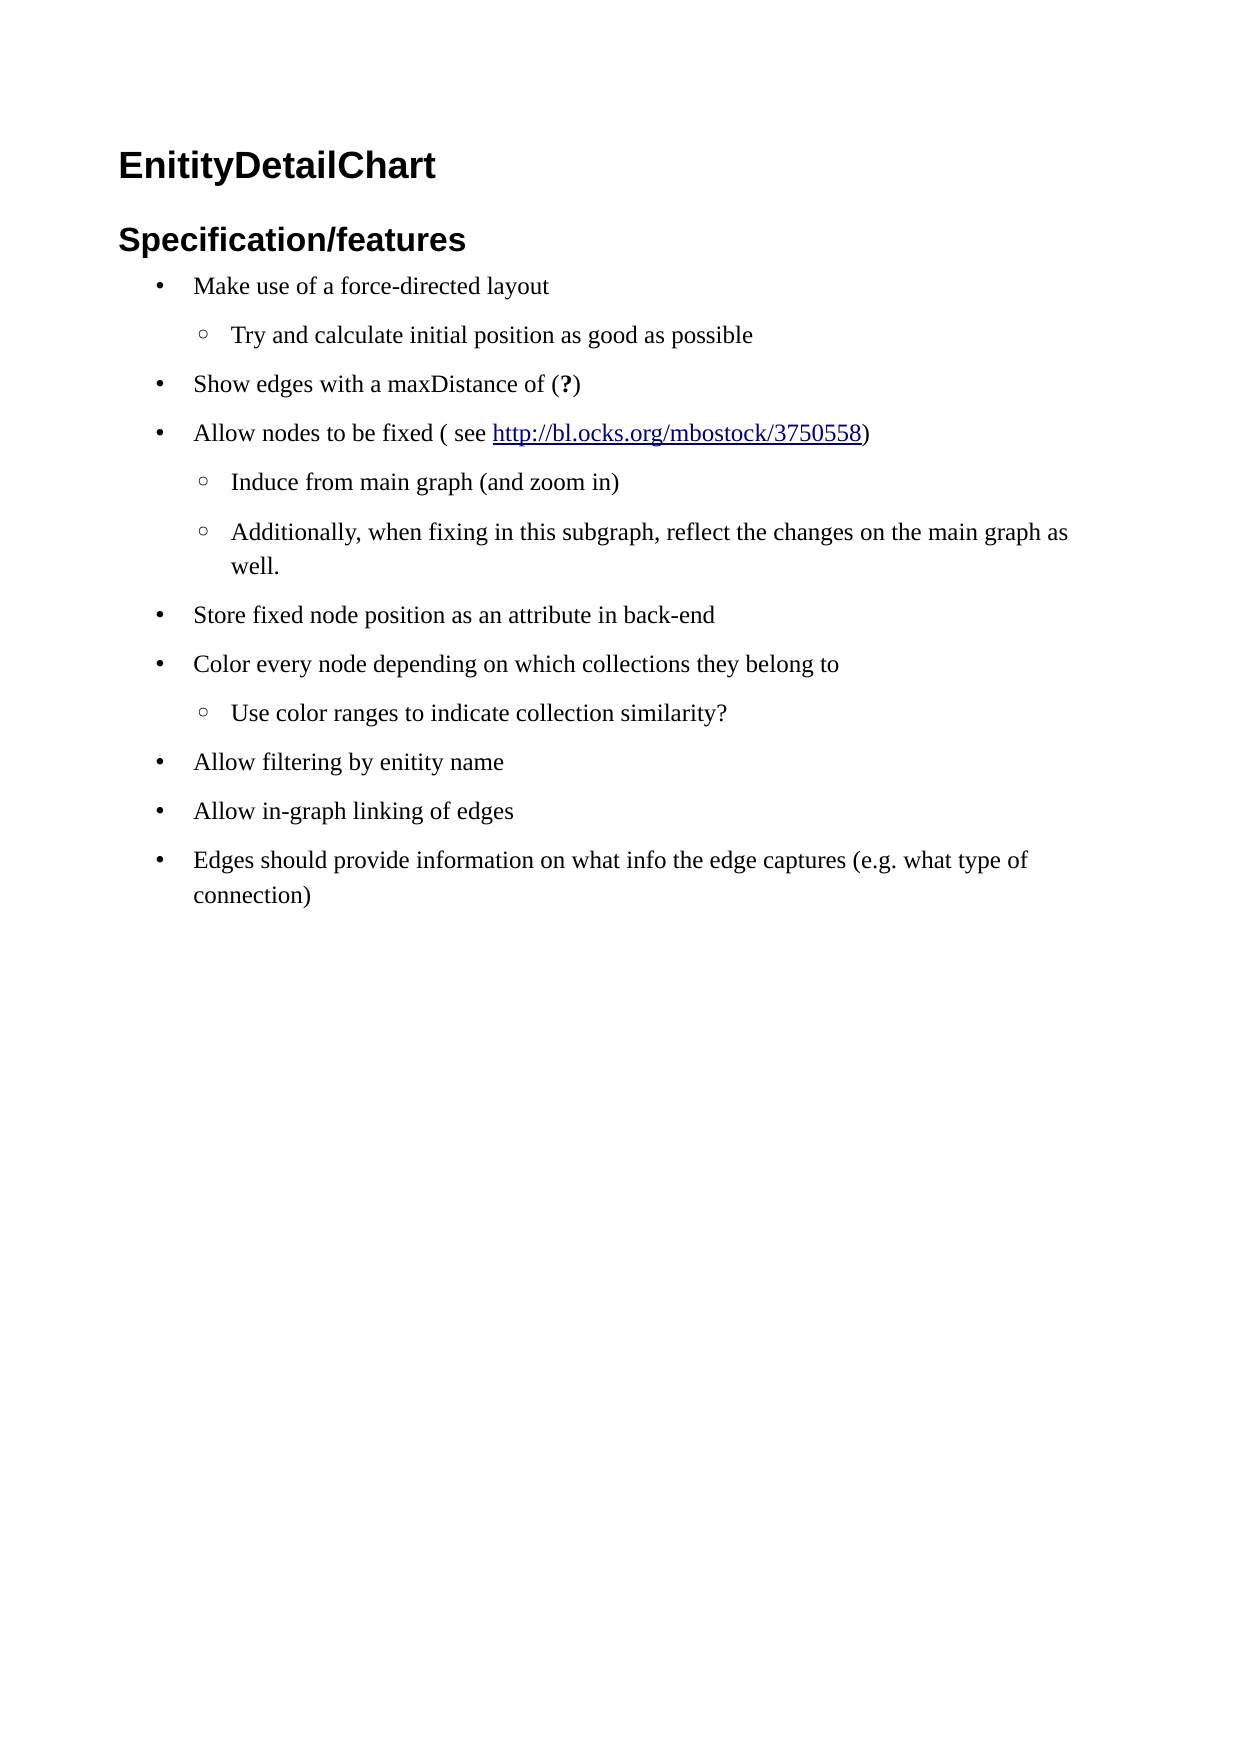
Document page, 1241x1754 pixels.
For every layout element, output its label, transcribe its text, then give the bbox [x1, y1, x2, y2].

list Store fixed node position as an attribute in back-end [156, 600, 1122, 629]
list Use color ranges to indicate collection similarity? [193, 698, 1122, 727]
list Additionally, when fixing in this subgraph, reflect the changes on the main graph as well. [193, 517, 1122, 580]
list Allow nodes to be fixed ( see http://bl.ocks.org/mbostock/3750558) [156, 418, 1122, 447]
subtitle Specification/features [118, 220, 1122, 259]
list Color every node depending on which collections they belong to [156, 649, 1122, 678]
list Try and calculate initial position as good as possible [193, 320, 1122, 349]
list Induce from main graph (and zoom in) [193, 467, 1122, 496]
list Make use of a force-directed layout [156, 271, 1122, 300]
list Allow filtering by enitity name [156, 747, 1122, 776]
list Edges should provide information on what info the edge captures (e.g. what type of connection) [156, 845, 1122, 909]
list Allow in-graph linking of edges [156, 796, 1122, 825]
subtitle EnitityDetailChart [118, 143, 1122, 187]
list Show edges with a maxDistance of (?) [156, 369, 1122, 398]
